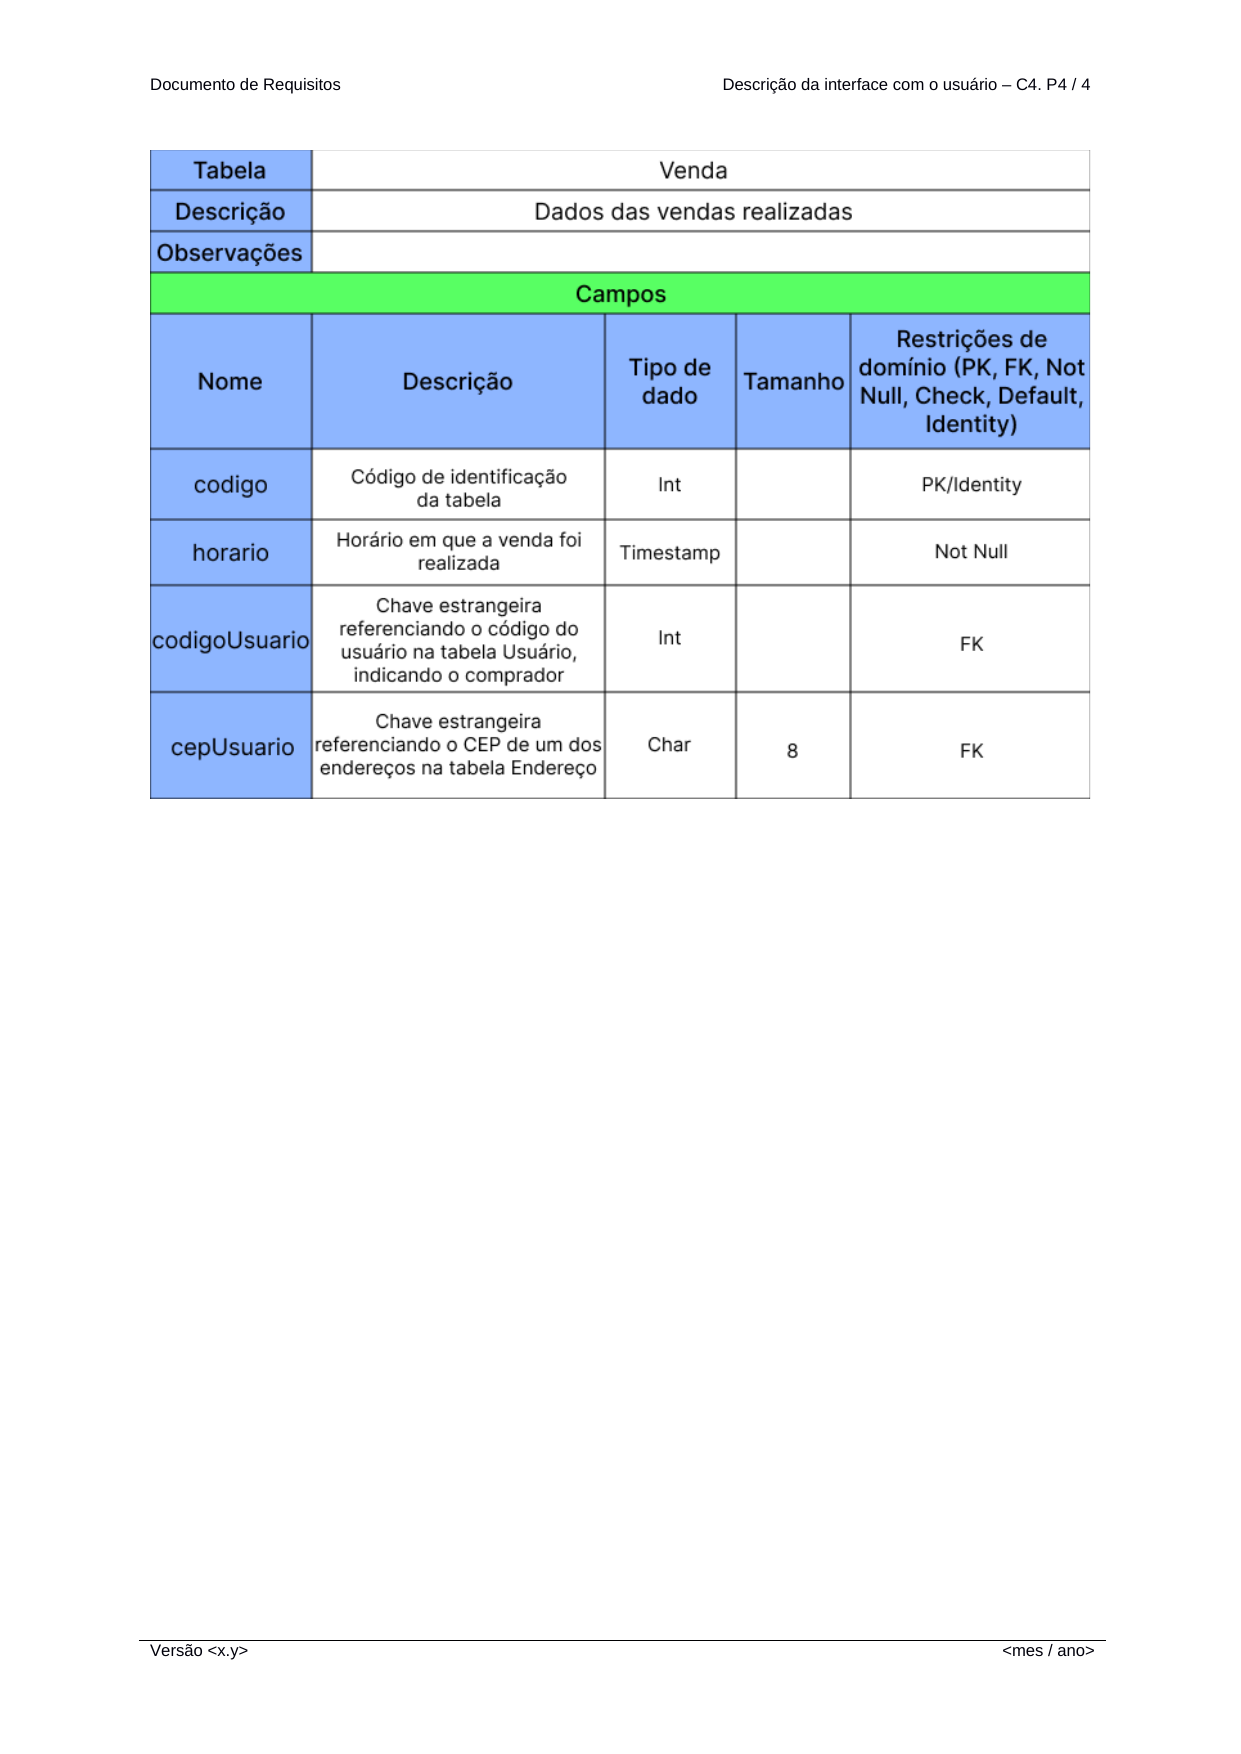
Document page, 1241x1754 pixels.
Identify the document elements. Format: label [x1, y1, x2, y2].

picture [150, 150, 1091, 799]
